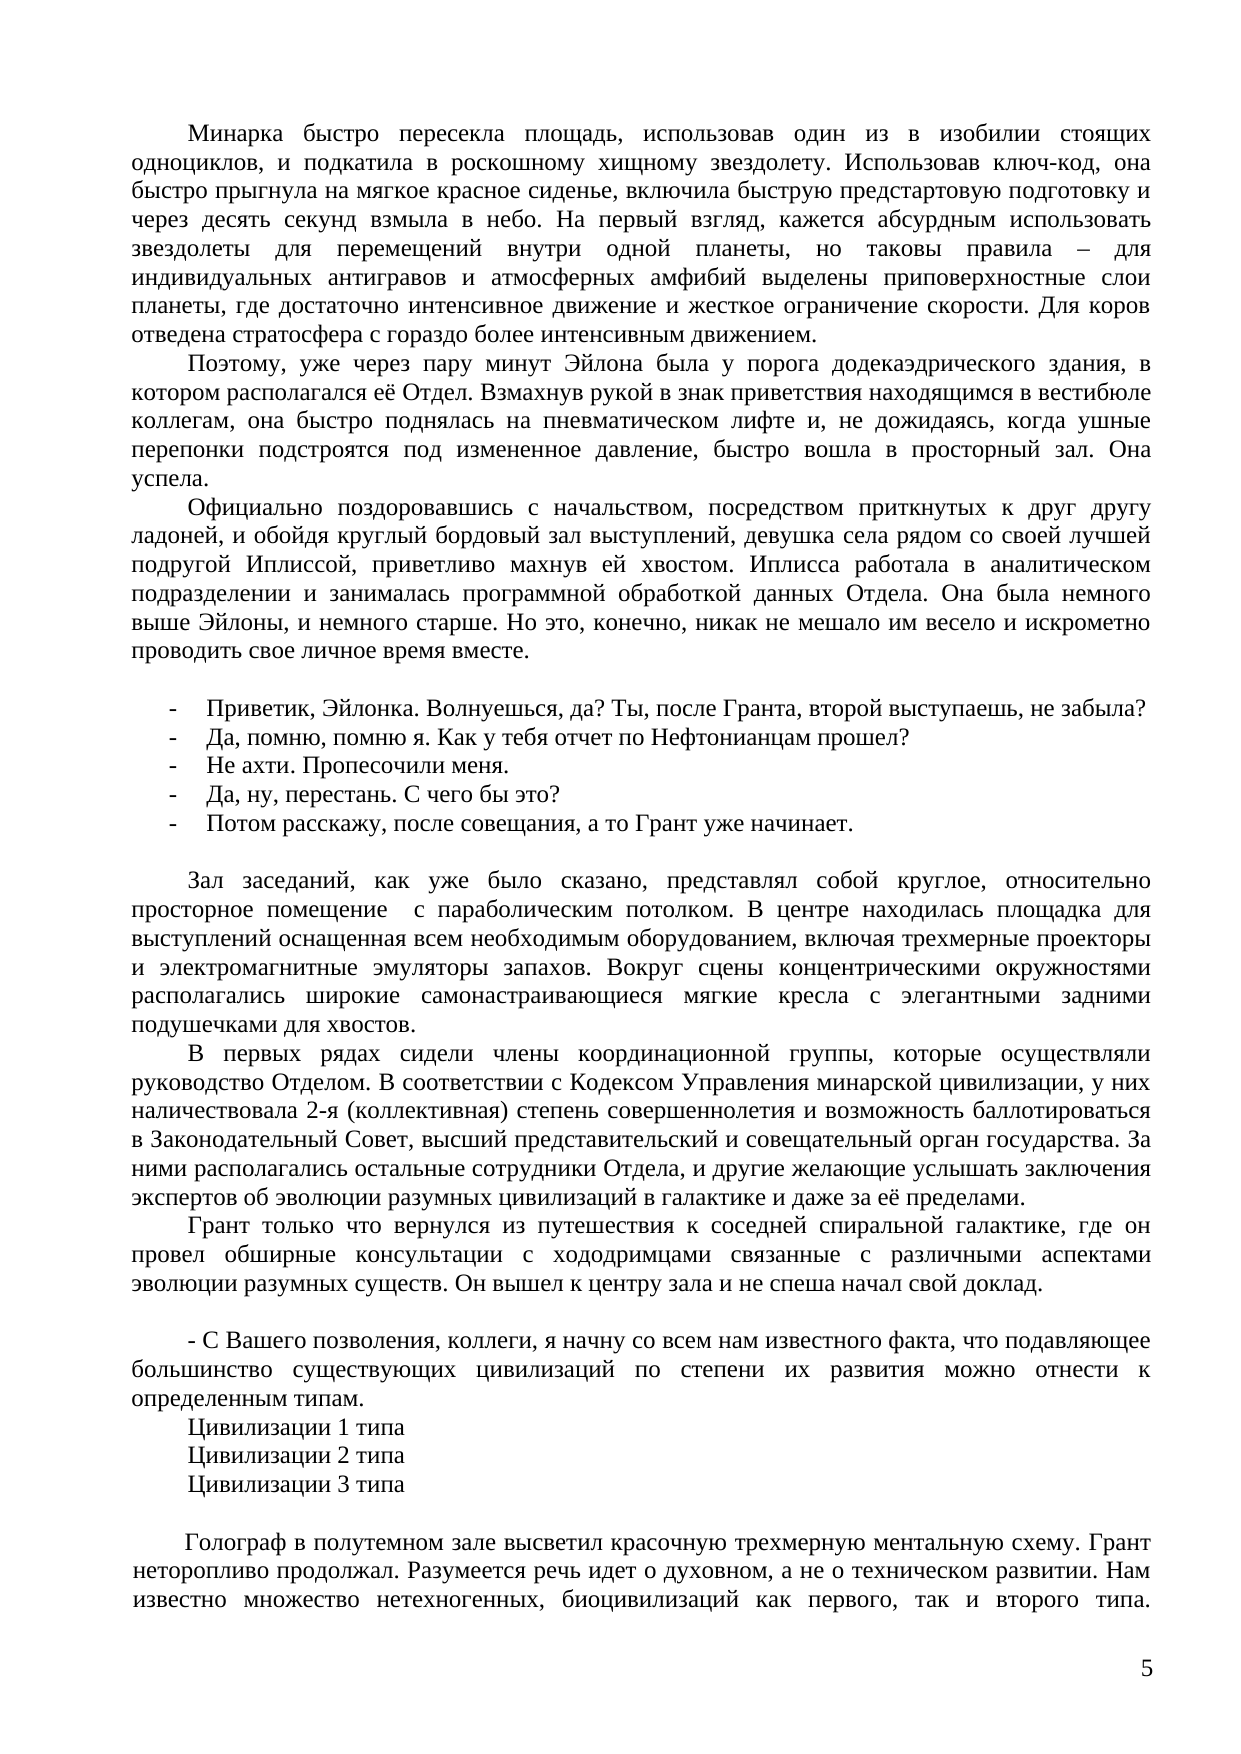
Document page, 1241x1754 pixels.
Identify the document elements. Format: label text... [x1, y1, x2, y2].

list Приветик, Эйлонка. Волнуешься, да? Ты, после Гранта, второй выступаешь, не забыла? [169, 693, 1152, 722]
text Зал заседаний, как уже было сказано, представлял собой круглое, относительно просторное помещение с параболическим потолком. В центре находилась площадка для выступлений оснащенная всем необходимым оборудованием, включая трехмерные проекторы и электромагнитные эмуляторы запахов. Вокруг сцены концентрическими окружностями располагались широкие самонастраивающиеся мягкие кресла с элегантными задними подушечками для хвостов. [131, 866, 1152, 1038]
list Потом расскажу, после совещания, а то Грант уже начинает. [169, 808, 1152, 837]
list Не ахти. Пропесочили меня. [169, 751, 1152, 779]
text Цивилизации 2 типа [131, 1441, 1152, 1469]
list Да, ну, перестань. С чего бы это? [169, 779, 1152, 808]
text Цивилизации 3 типа [131, 1469, 1152, 1498]
list Да, помню, помню я. Как у тебя отчет по Нефтонианцам прошел? [169, 722, 1152, 751]
text - С Вашего позволения, коллеги, я начну со всем нам известного факта, что подавляющее большинство существующих цивилизаций по степени их развития можно отнести к определенным типам. [131, 1326, 1152, 1412]
text Голограф в полутемном зале высветил красочную трехмерную ментальную схему. Грант неторопливо продолжал. Разумеется речь идет о духовном, а не о техническом развитии. Нам известно множество нетехногенных, биоцивилизаций как первого, так и второго типа. [133, 1527, 1152, 1613]
text Поэтому, уже через пару минут Эйлона была у порога додекаэдрического здания, в котором располагался её Отдел. Взмахнув рукой в знак приветствия находящимся в вестибюле коллегам, она быстро поднялась на пневматическом лифте и, не дожидаясь, когда ушные перепонки подстроятся под измененное давление, быстро вошла в просторный зал. Она успела. [131, 348, 1152, 492]
text Грант только что вернулся из путешествия к соседней спиральной галактике, где он провел обширные консультации с хододримцами связанные с различными аспектами эволюции разумных существ. Он вышел к центру зала и не спеша начал свой доклад. [131, 1211, 1152, 1297]
text В первых рядах сидели члены координационной группы, которые осуществляли руководство Отделом. В соответствии с Кодексом Управления минарской цивилизации, у них наличествовала 2-я (коллективная) степень совершеннолетия и возможность баллотироваться в Законодательный Совет, высший представительский и совещательный орган государства. За ними располагались остальные сотрудники Отдела, и другие желающие услышать заключения экспертов об эволюции разумных цивилизаций в галактике и даже за её пределами. [131, 1038, 1152, 1211]
text Официально поздоровавшись с начальством, посредством приткнутых к друг другу ладоней, и обойдя круглый бордовый зал выступлений, девушка села рядом со своей лучшей подругой Иплиссой, приветливо махнув ей хвостом. Иплисса работала в аналитическом подразделении и занималась программной обработкой данных Отдела. Она была немного выше Эйлоны, и немного старше. Но это, конечно, никак не мешало им весело и искрометно проводить свое личное время вместе. [131, 492, 1152, 664]
text Цивилизации 1 типа [131, 1412, 1152, 1441]
text Минарка быстро пересекла площадь, использовав один из в изобилии стоящих одноциклов, и подкатила в роскошному хищному звездолету. Использовав ключ-код, она быстро прыгнула на мягкое красное сиденье, включила быструю предстартовую подготовку и через десять секунд взмыла в небо. На первый взгляд, кажется абсурдным использовать звездолеты для перемещений внутри одной планеты, но таковы правила – для индивидуальных антигравов и атмосферных амфибий выделены приповерхностные слои планеты, где достаточно интенсивное движение и жесткое ограничение скорости. Для коров отведена стратосфера с гораздо более интенсивным движением. [131, 118, 1152, 348]
